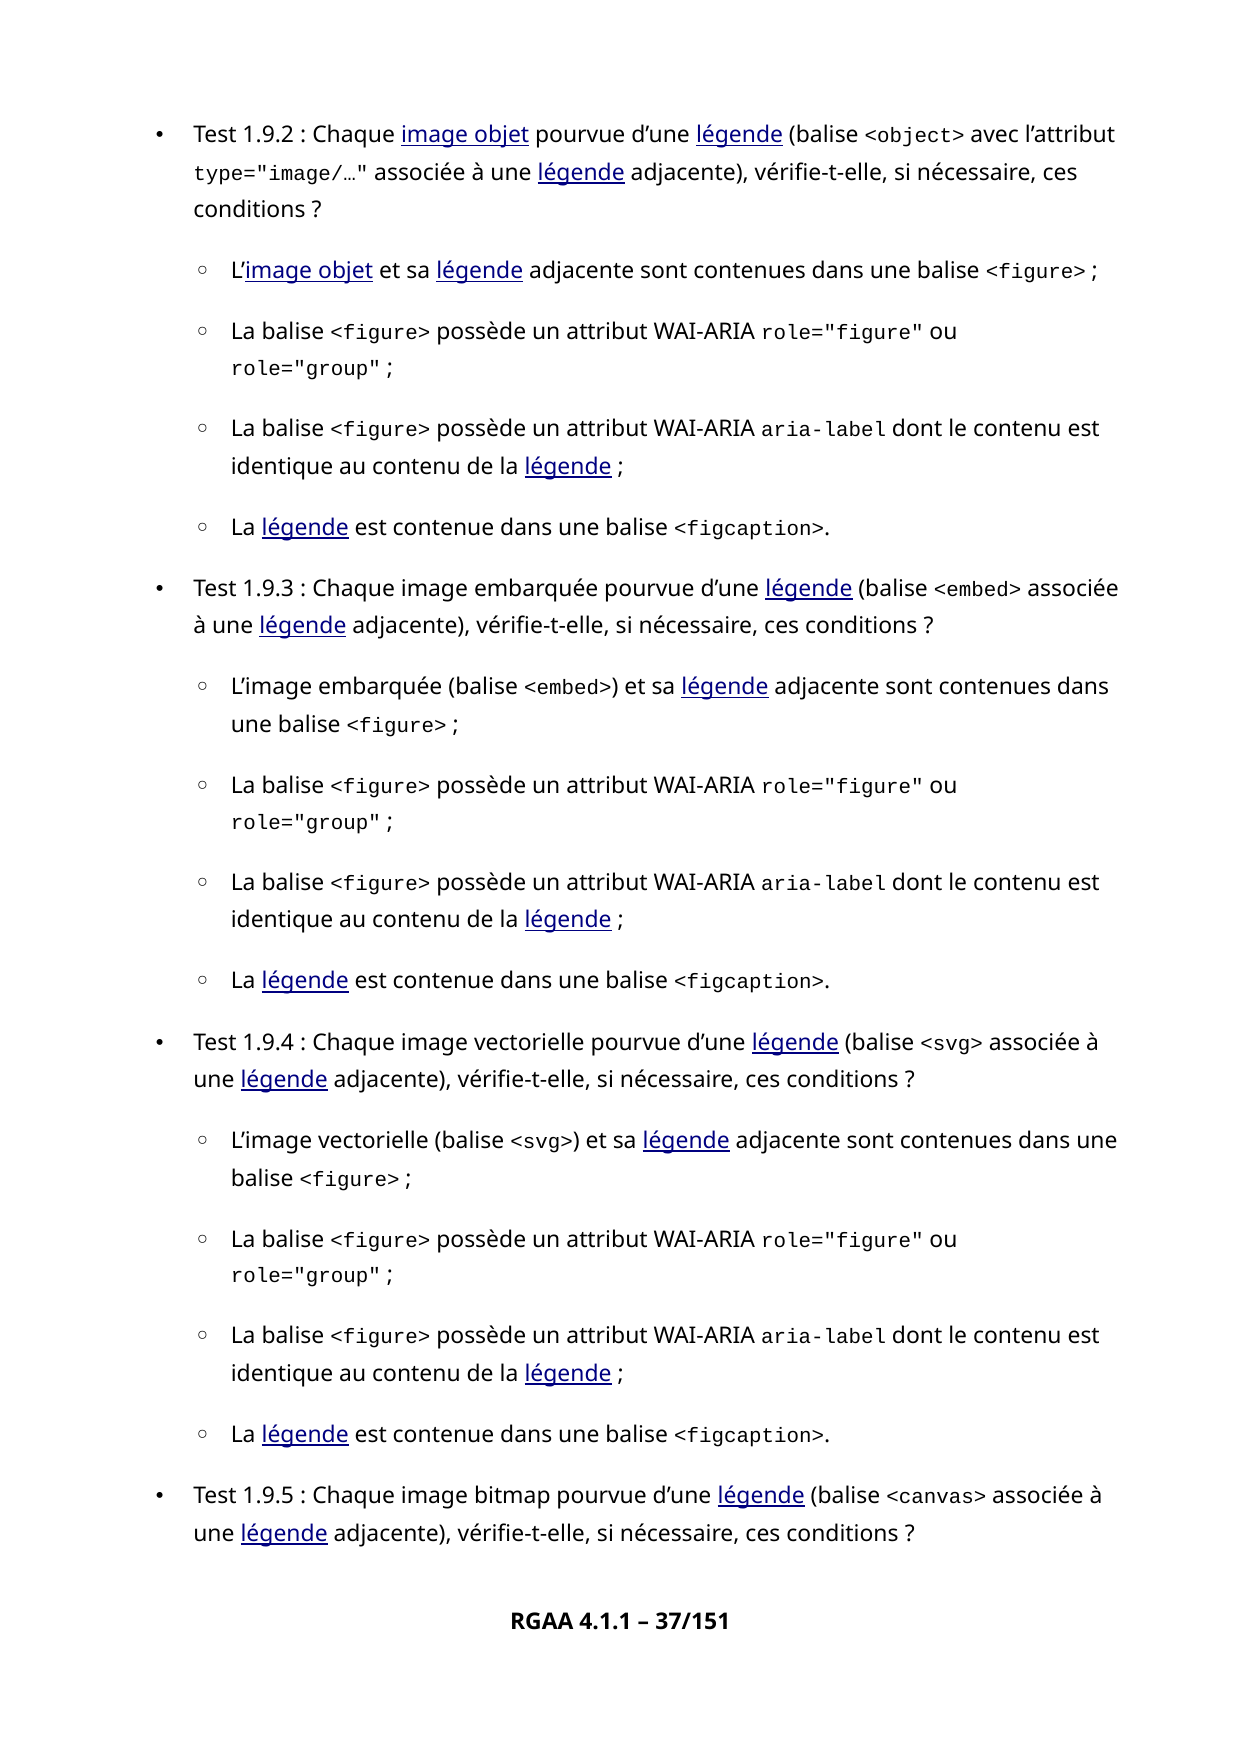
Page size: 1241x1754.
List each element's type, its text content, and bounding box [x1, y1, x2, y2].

list L’image vectorielle (balise <svg>) et sa légende adjacente sont contenues dans une balise <figure> ; [193, 1124, 1122, 1193]
list La balise <figure> possède un attribut WAI-ARIA role="figure" ou role="group" ; [193, 769, 1122, 836]
list Test 1.9.5 : Chaque image bitmap pourvue d’une légende (balise <canvas> associée à une légende adjacente), vérifie-t-elle, si nécessaire, ces conditions ? [156, 1479, 1122, 1548]
list La balise <figure> possède un attribut WAI-ARIA role="figure" ou role="group" ; [193, 315, 1122, 382]
list Test 1.9.3 : Chaque image embarquée pourvue d’une légende (balise <embed> associée à une légende adjacente), vérifie-t-elle, si nécessaire, ces conditions ? [156, 572, 1122, 641]
list La balise <figure> possède un attribut WAI-ARIA role="figure" ou role="group" ; [193, 1222, 1122, 1290]
list La balise <figure> possède un attribut WAI-ARIA aria-label dont le contenu est identique au contenu de la légende ; [193, 412, 1122, 481]
list La légende est contenue dans une balise <figcaption>. [193, 964, 1122, 996]
list La balise <figure> possède un attribut WAI-ARIA aria-label dont le contenu est identique au contenu de la légende ; [193, 1319, 1122, 1388]
list L’image embarquée (balise <embed>) et sa légende adjacente sont contenues dans une balise <figure> ; [193, 670, 1122, 739]
list L’image objet et sa légende adjacente sont contenues dans une balise <figure> ; [193, 254, 1122, 285]
list La légende est contenue dans une balise <figcaption>. [193, 511, 1122, 542]
list Test 1.9.4 : Chaque image vectorielle pourvue d’une légende (balise <svg> associée à une légende adjacente), vérifie-t-elle, si nécessaire, ces conditions ? [156, 1025, 1122, 1094]
list La balise <figure> possède un attribut WAI-ARIA aria-label dont le contenu est identique au contenu de la légende ; [193, 866, 1122, 934]
list Test 1.9.2 : Chaque image objet pourvue d’une légende (balise <object> avec l’attribut type="image/…" associée à une légende adjacente), vérifie-t-elle, si nécessaire, ces conditions ? [156, 118, 1122, 224]
list La légende est contenue dans une balise <figcaption>. [193, 1418, 1122, 1449]
